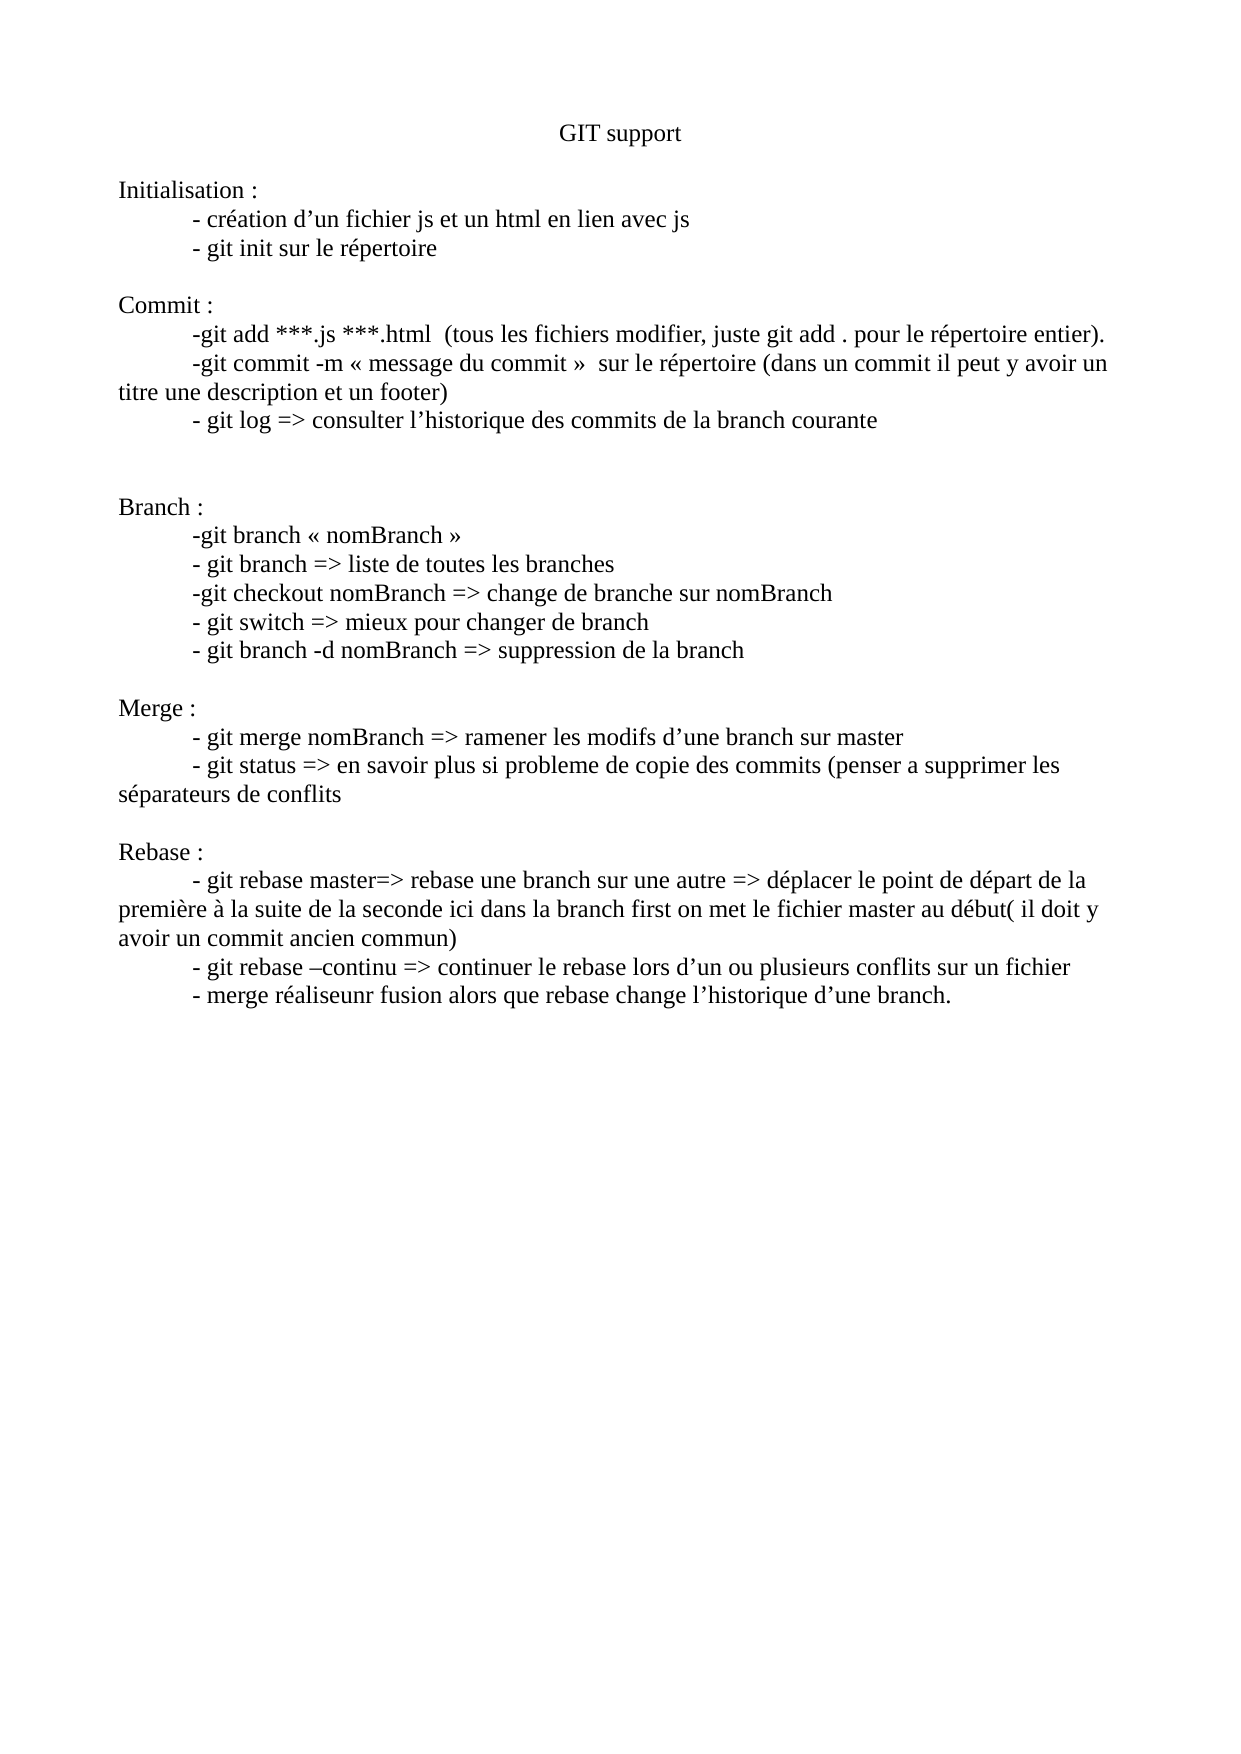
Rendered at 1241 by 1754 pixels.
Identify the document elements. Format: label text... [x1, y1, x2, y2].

text - git switch => mieux pour changer de branch [118, 607, 1122, 636]
text -git add ***.js ***.html (tous les fichiers modifier, juste git add . pour le répertoire entier). [118, 319, 1122, 348]
text - git rebase master=> rebase une branch sur une autre => déplacer le point de départ de la première à la suite de la seconde ici dans la branch first on met le fichier master au début( il doit y avoir un commit ancien commun) [118, 866, 1122, 952]
text - git branch => liste de toutes les branches [118, 549, 1122, 578]
text -git branch « nomBranch » [118, 521, 1122, 549]
text -git commit -m « message du commit » sur le répertoire (dans un commit il peut y avoir un titre une description et un footer) [118, 348, 1122, 406]
text - git rebase –continu => continuer le rebase lors d’un ou plusieurs conflits sur un fichier [118, 952, 1122, 981]
text -git checkout nomBranch => change de branche sur nomBranch [118, 578, 1122, 607]
text Commit : [118, 291, 1122, 319]
text - création d’un fichier js et un html en lien avec js [118, 204, 1122, 233]
text GIT support [118, 118, 1122, 147]
text Initialisation : [118, 176, 1122, 204]
text - merge réaliseunr fusion alors que rebase change l’historique d’une branch. [118, 981, 1122, 1009]
text Merge : [118, 693, 1122, 722]
text Rebase : [118, 837, 1122, 866]
text - git branch -d nomBranch => suppression de la branch [118, 636, 1122, 664]
text Branch : [118, 492, 1122, 521]
text - git init sur le répertoire [118, 233, 1122, 262]
text - git status => en savoir plus si probleme de copie des commits (penser a supprimer les séparateurs de conflits [118, 751, 1122, 808]
text - git merge nomBranch => ramener les modifs d’une branch sur master [118, 722, 1122, 751]
text - git log => consulter l’historique des commits de la branch courante [118, 406, 1122, 434]
